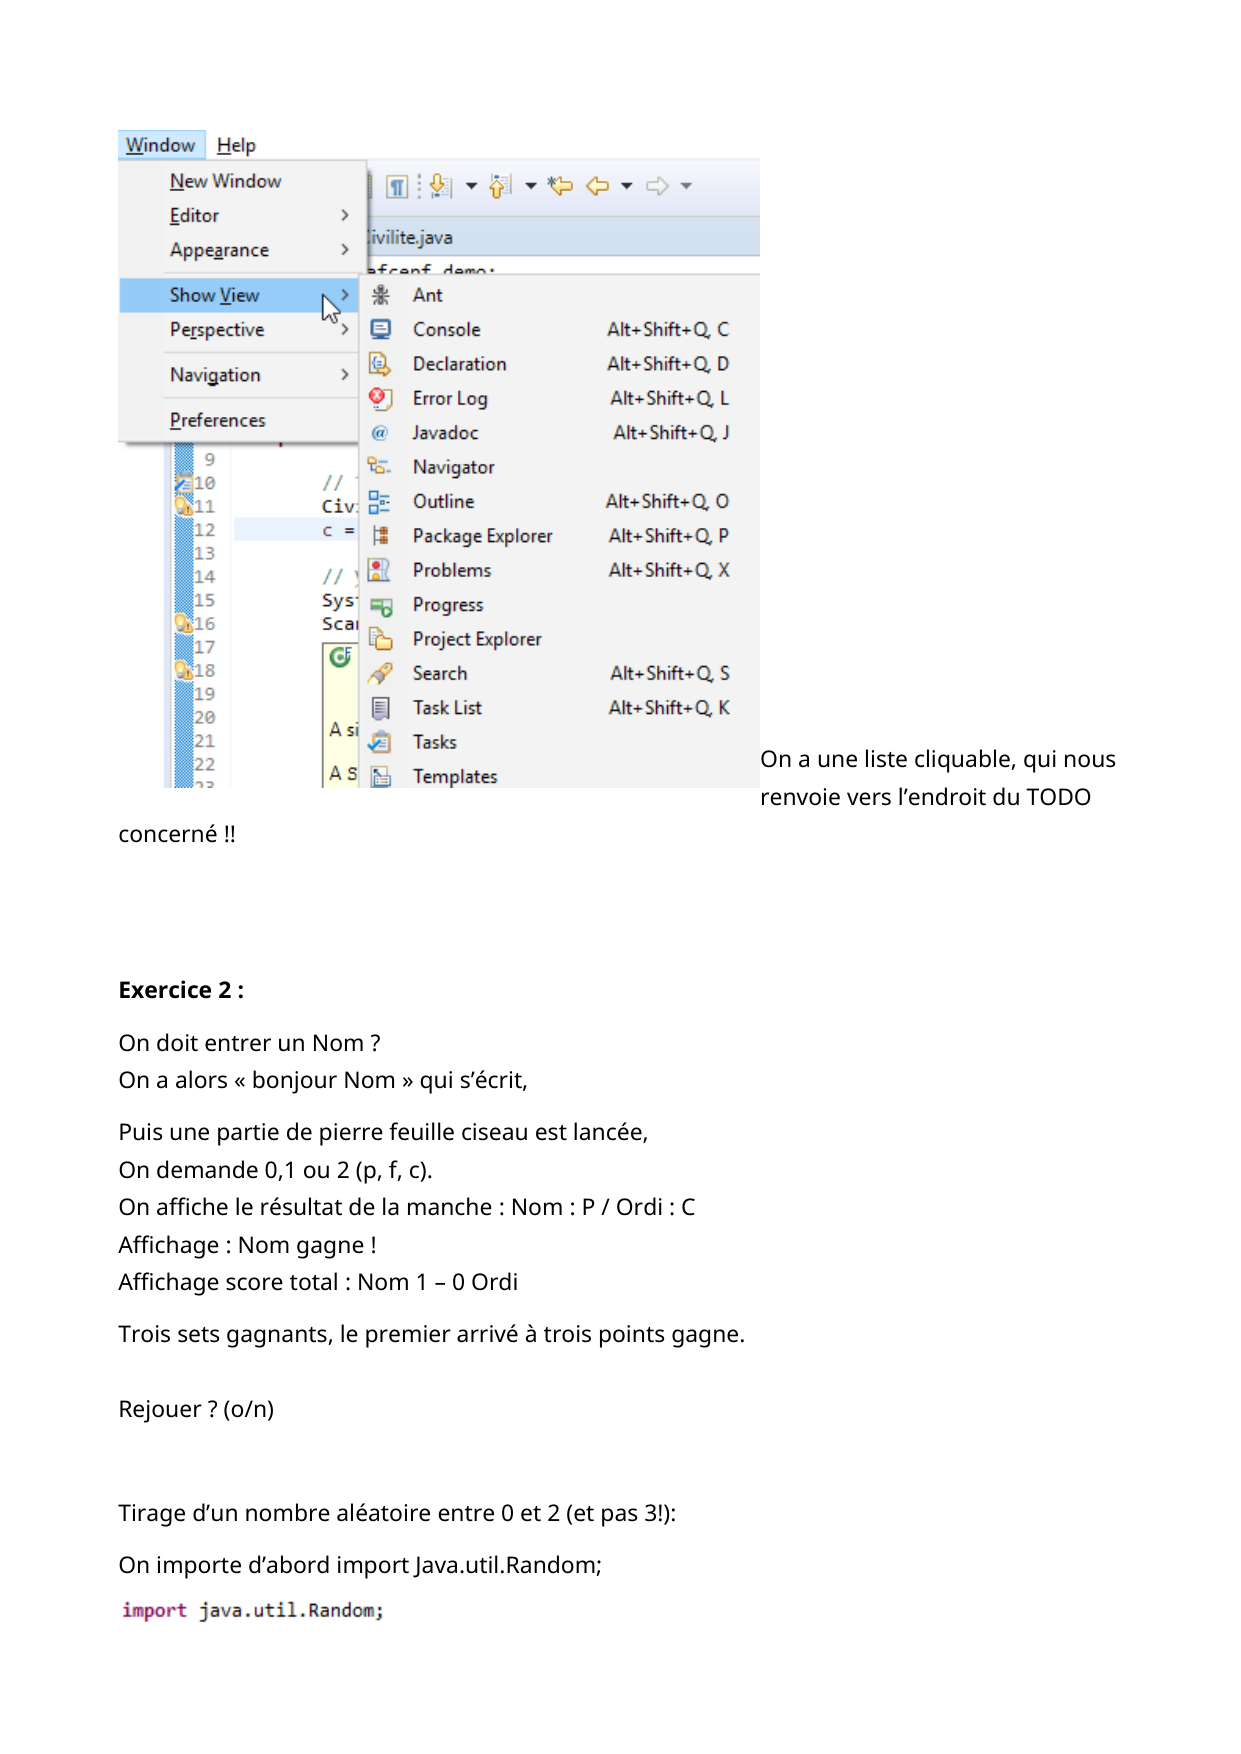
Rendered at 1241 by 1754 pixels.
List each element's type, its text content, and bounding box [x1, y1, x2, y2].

text Exercice 2 : [118, 974, 1122, 1006]
text Puis une partie de pierre feuille ciseau est lancée, On demande 0,1 ou 2 (p, f, c). On affiche le résultat de la manche : Nom : P / Ordi : C Affichage : Nom gagne ! Affichage score total : Nom 1 – 0 Ordi [118, 1116, 1122, 1297]
text Tirage d’un nombre aléatoire entre 0 et 2 (et pas 3!): [118, 1497, 1122, 1528]
text On a une liste cliquable, qui nous renvoie vers l’endroit du TODO concerné !! [118, 743, 1122, 849]
text On importe d’abord import Java.util.Random; [118, 1549, 1122, 1581]
picture [117, 130, 760, 788]
text On doit entrer un Nom ? On a alors « bonjour Nom » qui s’écrit, [118, 1026, 1122, 1095]
picture [122, 1600, 387, 1627]
text Trois sets gagnants, le premier arrivé à trois points gagne. Rejouer ? (o/n) [118, 1318, 1122, 1424]
